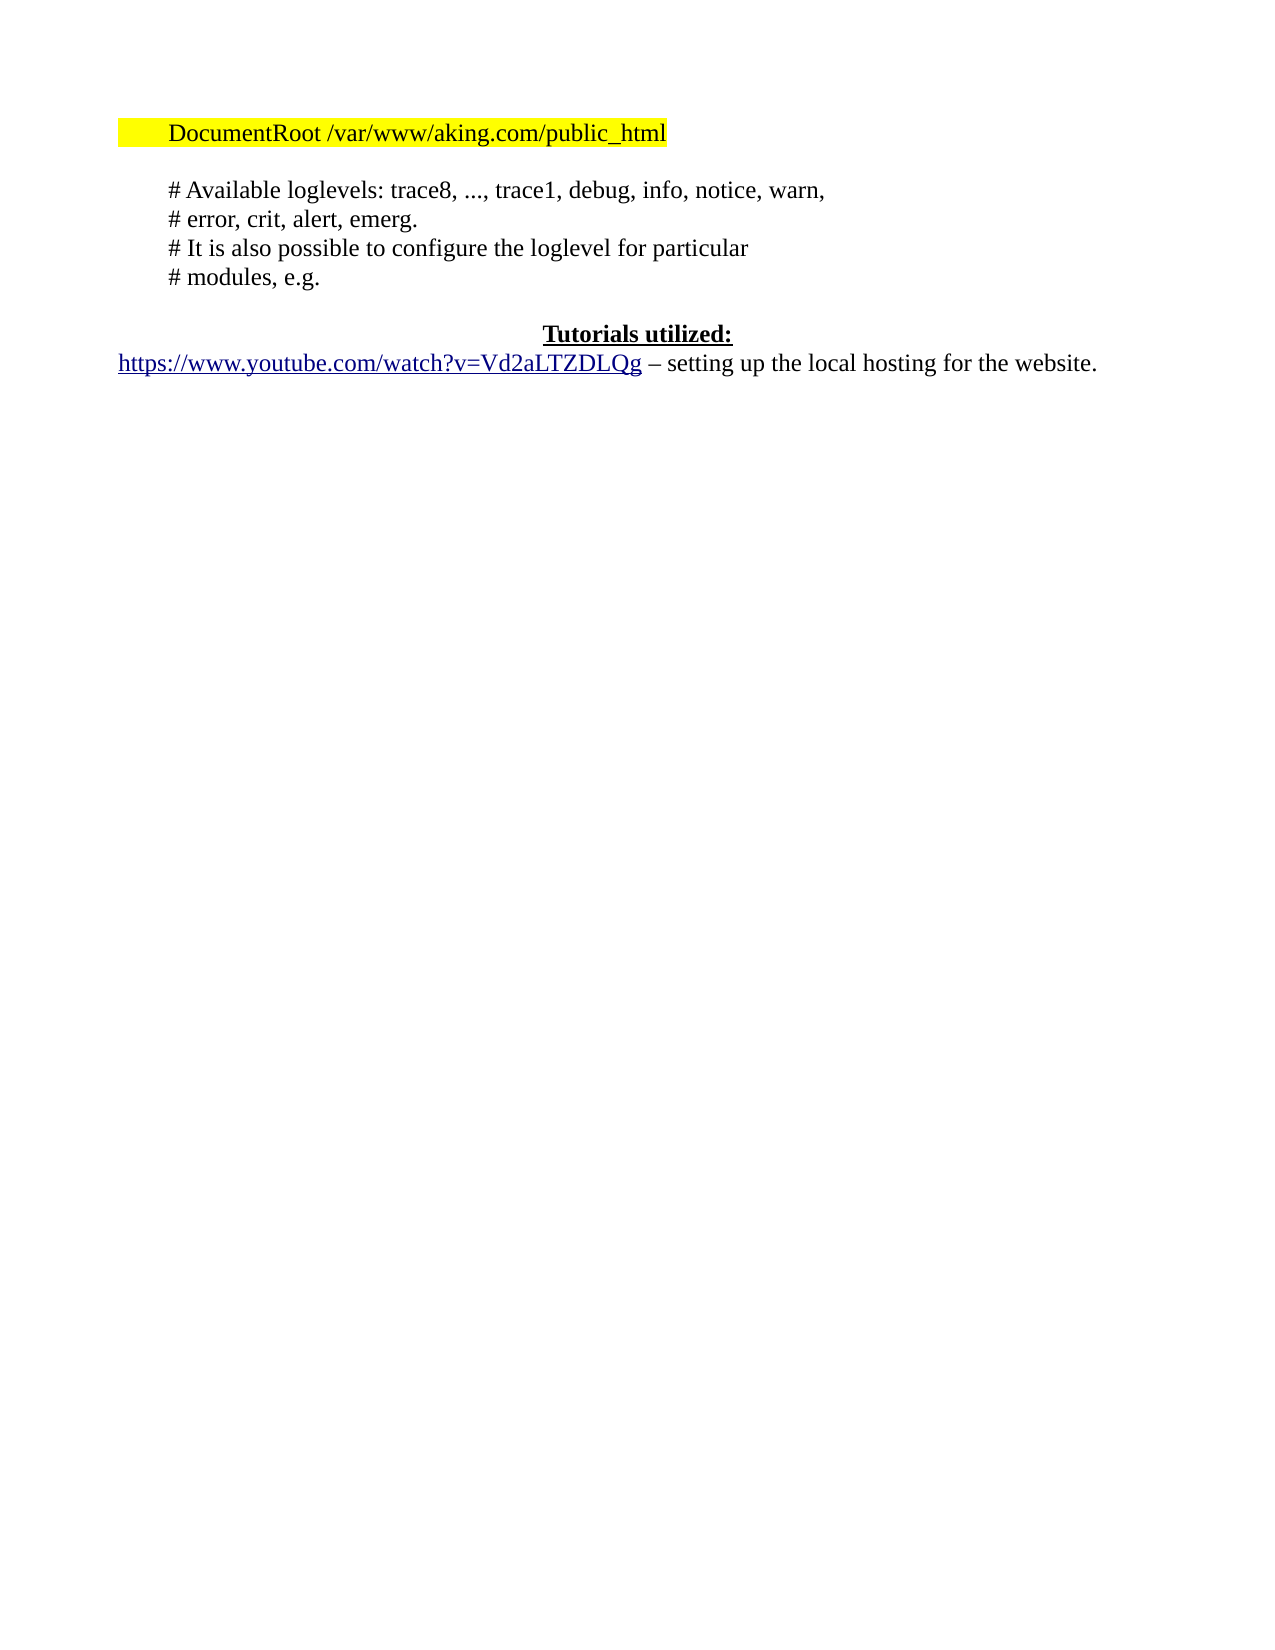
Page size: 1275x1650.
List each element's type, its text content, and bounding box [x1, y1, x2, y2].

text # Available loglevels: trace8, ..., trace1, debug, info, notice, warn, [118, 176, 1157, 204]
text Tutorials utilized: [118, 319, 1157, 348]
text DocumentRoot /var/www/aking.com/public_html [118, 118, 1157, 147]
text https://www.youtube.com/watch?v=Vd2aLTZDLQg – setting up the local hosting for the website. [118, 348, 1157, 377]
text # modules, e.g. [118, 262, 1157, 291]
text # error, crit, alert, emerg. [118, 204, 1157, 233]
text # It is also possible to configure the loglevel for particular [118, 233, 1157, 262]
